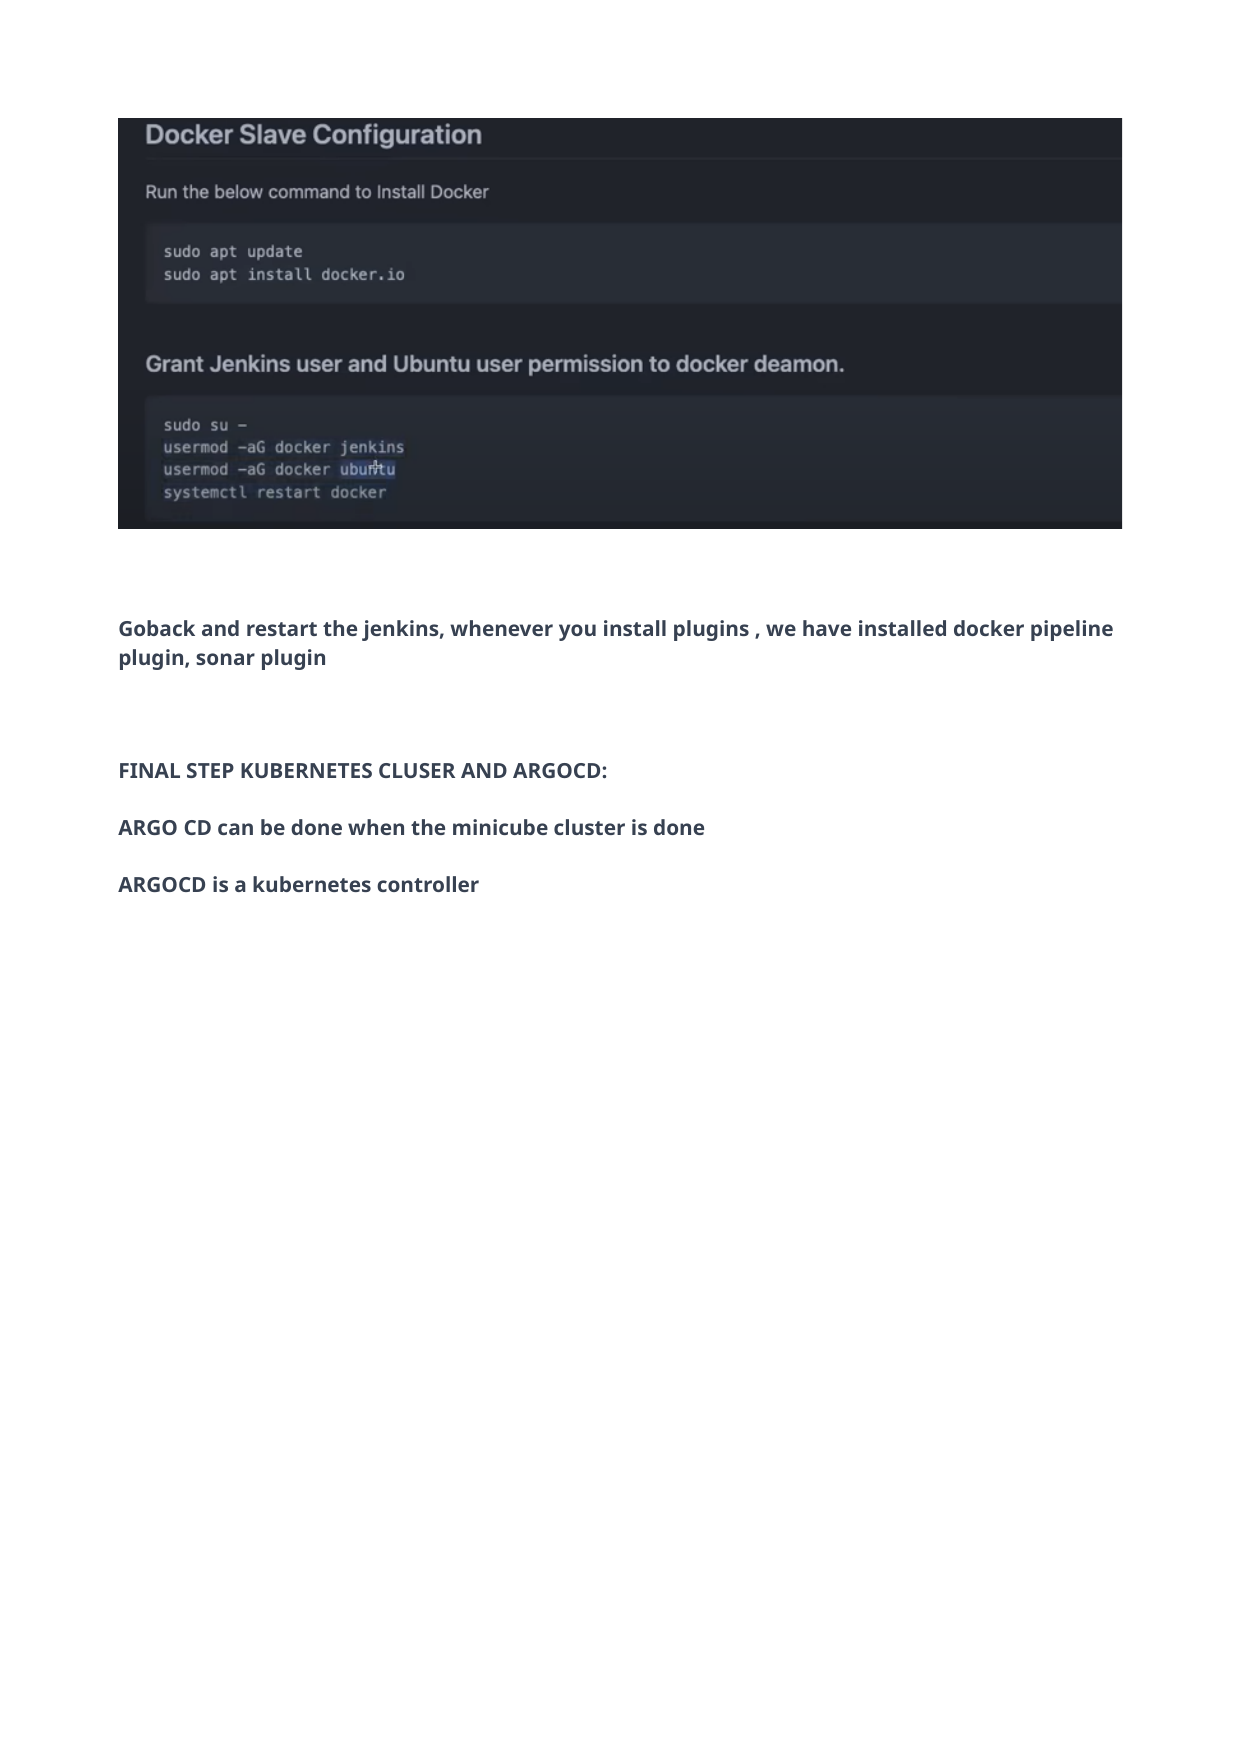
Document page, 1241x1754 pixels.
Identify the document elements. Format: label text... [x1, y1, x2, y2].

text FINAL STEP KUBERNETES CLUSER AND ARGOCD: [118, 756, 1122, 785]
text Goback and restart the jenkins, whenever you install plugins , we have installed docker pipeline plugin, sonar plugin [118, 614, 1122, 671]
picture [118, 118, 1123, 529]
text ARGOCD is a kubernetes controller [118, 870, 1122, 898]
text ARGO CD can be done when the minicube cluster is done [118, 813, 1122, 842]
